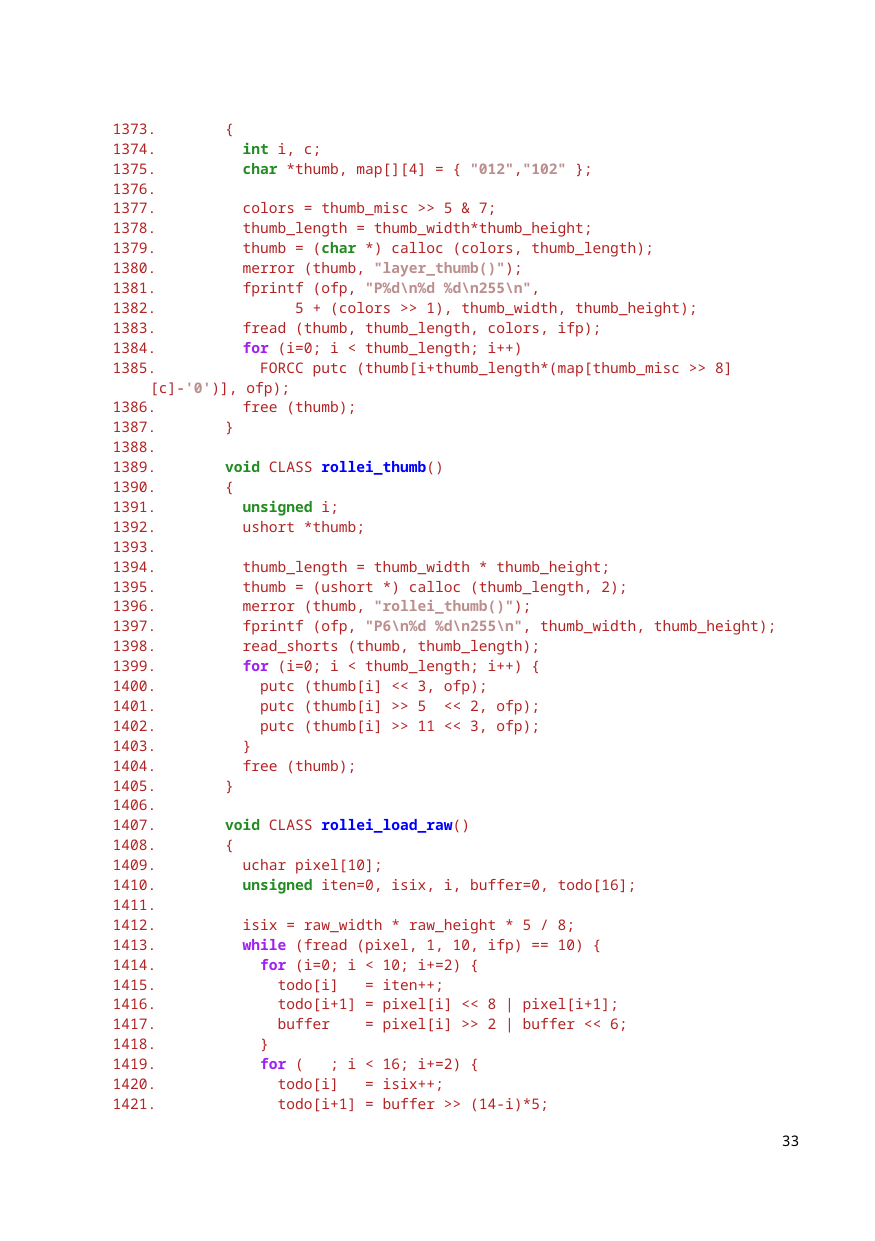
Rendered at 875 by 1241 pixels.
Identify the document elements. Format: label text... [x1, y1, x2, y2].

list thumb_length = thumb_width * thumb_height; [112, 556, 799, 576]
list thumb = (char *) calloc (colors, thumb_length); [112, 238, 799, 258]
list buffer = pixel[i] >> 2 | buffer << 6; [112, 1014, 799, 1034]
list } [112, 775, 799, 795]
list todo[i+1] = buffer >> (14-i)*5; [112, 1094, 799, 1113]
list merror (thumb, "rollei_thumb()"); [112, 596, 799, 616]
list uchar pixel[10]; [112, 855, 799, 875]
list unsigned iten=0, isix, i, buffer=0, todo[16]; [112, 875, 799, 895]
list for (i=0; i < 10; i+=2) { [112, 954, 799, 974]
list for (i=0; i < thumb_length; i++) [112, 338, 799, 357]
list } [112, 736, 799, 755]
list thumb_length = thumb_width*thumb_height; [112, 218, 799, 238]
list void CLASS rollei_load_raw() [112, 815, 799, 835]
list putc (thumb[i] << 3, ofp); [112, 676, 799, 696]
list while (fread (pixel, 1, 10, ifp) == 10) { [112, 934, 799, 954]
list int i, c; [112, 139, 799, 158]
list for (i=0; i < thumb_length; i++) { [112, 656, 799, 676]
list 5 + (colors >> 1), thumb_width, thumb_height); [112, 298, 799, 318]
list todo[i+1] = pixel[i] << 8 | pixel[i+1]; [112, 994, 799, 1014]
list fread (thumb, thumb_length, colors, ifp); [112, 318, 799, 338]
list read_shorts (thumb, thumb_length); [112, 636, 799, 656]
list thumb = (ushort *) calloc (thumb_length, 2); [112, 576, 799, 596]
list todo[i] = iten++; [112, 974, 799, 994]
list free (thumb); [112, 755, 799, 775]
list fprintf (ofp, "P6\n%d %d\n255\n", thumb_width, thumb_height); [112, 616, 799, 636]
list colors = thumb_misc >> 5 & 7; [112, 198, 799, 218]
list isix = raw_width * raw_height * 5 / 8; [112, 914, 799, 934]
list todo[i] = isix++; [112, 1074, 799, 1094]
list { [112, 835, 799, 855]
list ushort *thumb; [112, 517, 799, 537]
list } [112, 417, 799, 437]
list putc (thumb[i] >> 5 << 2, ofp); [112, 696, 799, 716]
list { [112, 119, 799, 139]
list for ( ; i < 16; i+=2) { [112, 1054, 799, 1074]
list char *thumb, map[][4] = { "012","102" }; [112, 158, 799, 178]
list putc (thumb[i] >> 11 << 3, ofp); [112, 716, 799, 736]
list free (thumb); [112, 397, 799, 417]
list merror (thumb, "layer_thumb()"); [112, 258, 799, 278]
list void CLASS rollei_thumb() [112, 457, 799, 477]
list unsigned i; [112, 497, 799, 517]
list { [112, 477, 799, 497]
list } [112, 1034, 799, 1054]
list FORCC putc (thumb[i+thumb_length*(map[thumb_misc >> 8][c]-'0')], ofp); [112, 357, 799, 397]
list fprintf (ofp, "P%d\n%d %d\n255\n", [112, 278, 799, 298]
